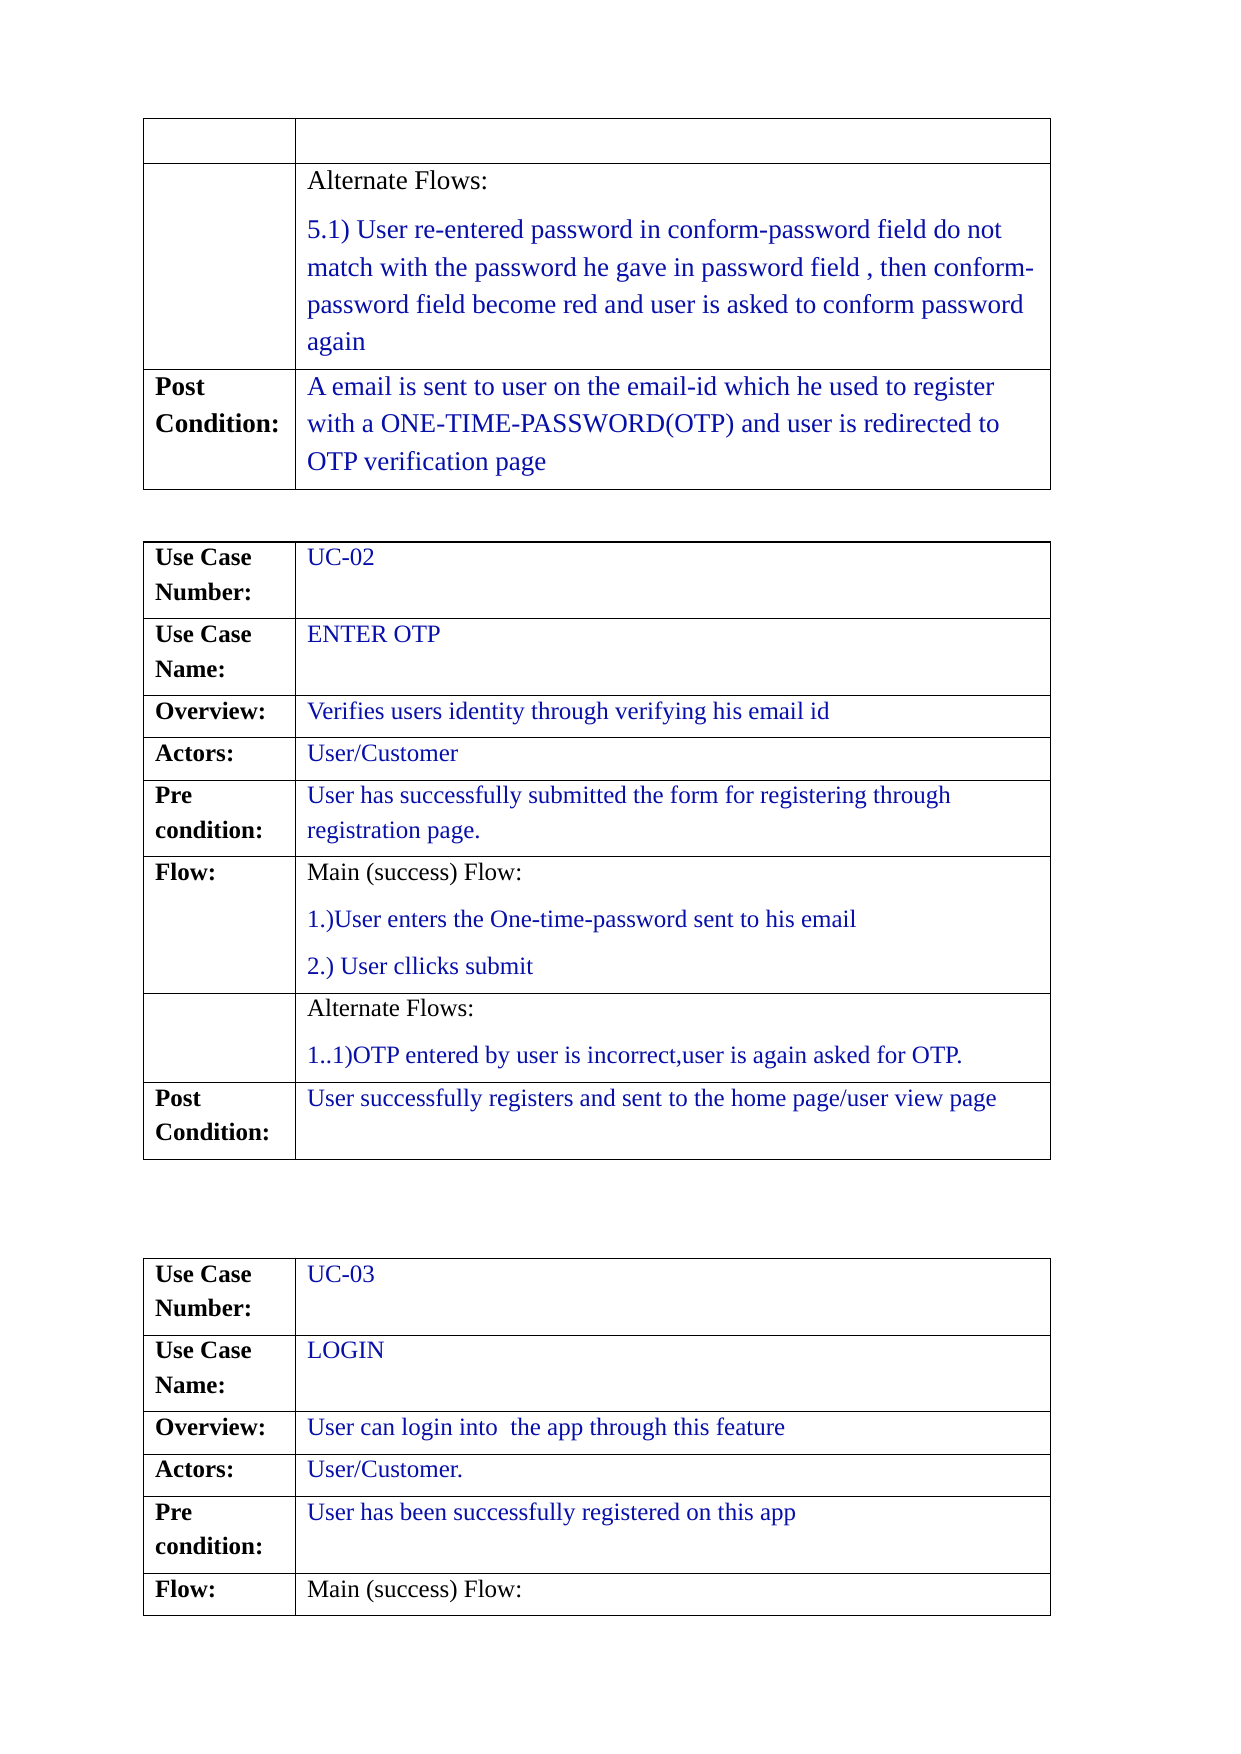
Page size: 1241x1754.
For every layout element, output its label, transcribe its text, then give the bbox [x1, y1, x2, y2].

table_cell A email is sent to user on the email-id which he used to register with a ONE-TIME-PASSWORD(OTP) and user is redirected to OTP verification page [296, 370, 1050, 488]
table_cell Pre condition: [144, 1497, 295, 1573]
table_cell User has successfully submitted the form for registering through registration page. [296, 781, 1050, 856]
table_cell [144, 994, 295, 1082]
table_cell ENTER OTP [296, 619, 1050, 695]
table_cell Use Case Name: [144, 1336, 295, 1411]
table_header UC-02 [296, 543, 1050, 618]
table_cell Post Condition: [144, 370, 295, 488]
table_cell User/Customer. [296, 1455, 1050, 1496]
table_cell Overview: [144, 696, 295, 737]
table_cell Post Condition: [144, 1083, 295, 1158]
table_cell [144, 119, 295, 163]
table_cell Actors: [144, 738, 295, 779]
table_header Use Case Number: [144, 543, 295, 618]
table_cell Alternate Flows: 1..1)OTP entered by user is incorrect,user is again asked for OTP. [296, 994, 1050, 1082]
table_cell User can login into the app through this feature [296, 1412, 1050, 1453]
table_cell Flow: [144, 1574, 295, 1615]
table_cell Overview: [144, 1412, 295, 1453]
table_cell Actors: [144, 1455, 295, 1496]
table_cell User successfully registers and sent to the home page/user view page [296, 1083, 1050, 1158]
table_cell [296, 119, 1050, 163]
table_header UC-03 [296, 1259, 1050, 1334]
table_header Use Case Number: [144, 1259, 295, 1334]
table_cell User/Customer [296, 738, 1050, 779]
table_cell Verifies users identity through verifying his email id [296, 696, 1050, 737]
table_cell Pre condition: [144, 781, 295, 856]
table_cell [144, 164, 295, 369]
table_cell Use Case Name: [144, 619, 295, 695]
table_cell LOGIN [296, 1336, 1050, 1411]
table_cell Main (success) Flow: [296, 1574, 1050, 1615]
table_cell Alternate Flows: 5.1) User re-entered password in conform-password field do not match with the password he gave in password field , then conform-password field become red and user is asked to conform password again [296, 164, 1050, 369]
table_cell Main (success) Flow: 1.)User enters the One-time-password sent to his email 2.) User cllicks submit [296, 857, 1050, 992]
table_cell Flow: [144, 857, 295, 992]
table_cell User has been successfully registered on this app [296, 1497, 1050, 1573]
